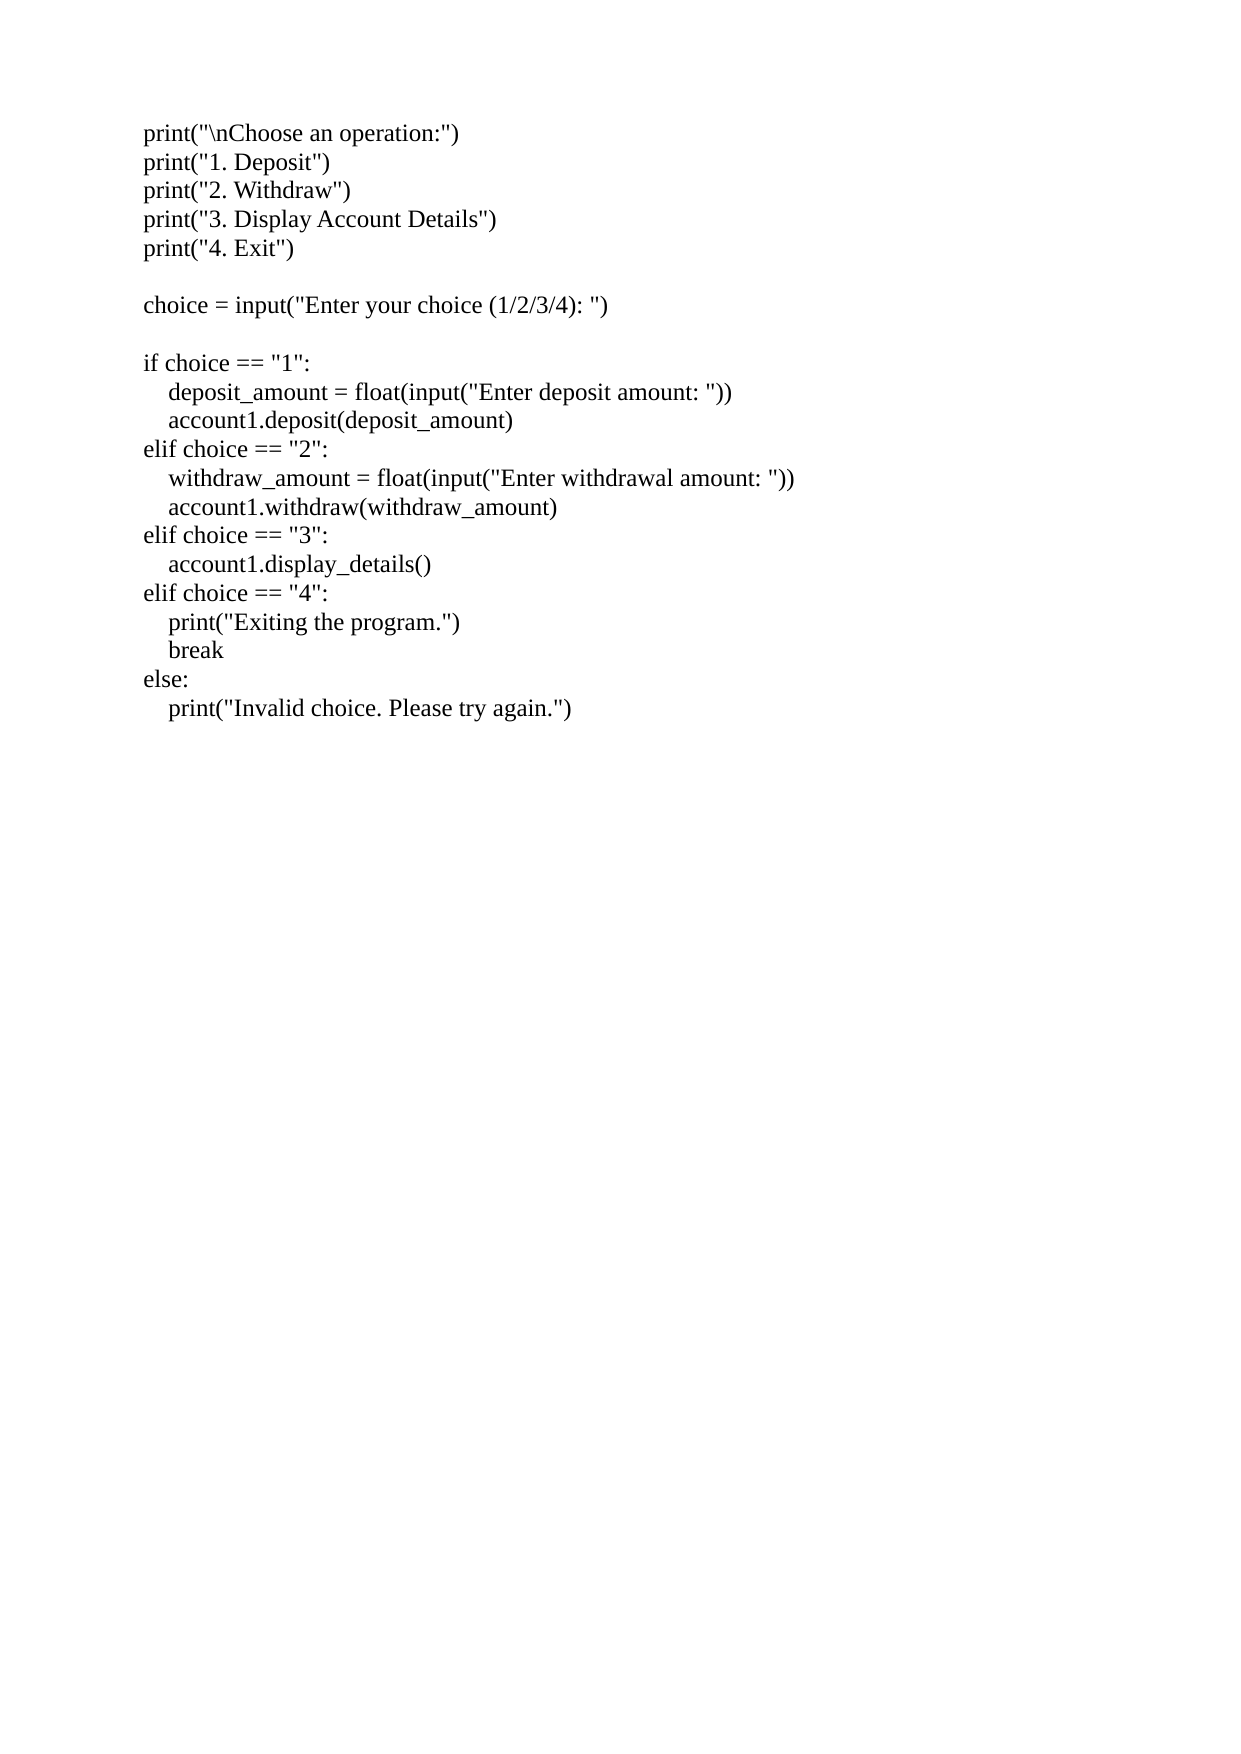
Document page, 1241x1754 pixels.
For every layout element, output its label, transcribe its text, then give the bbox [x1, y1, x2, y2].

text deposit_amount = float(input("Enter deposit amount: ")) [118, 377, 1122, 406]
text print("1. Deposit") [118, 147, 1122, 176]
text elif choice == "4": [118, 578, 1122, 607]
text print("2. Withdraw") [118, 176, 1122, 204]
text else: [118, 664, 1122, 693]
text if choice == "1": [118, 348, 1122, 377]
text break [118, 636, 1122, 664]
text account1.deposit(deposit_amount) [118, 406, 1122, 434]
text print("Exiting the program.") [118, 607, 1122, 636]
text withdraw_amount = float(input("Enter withdrawal amount: ")) [118, 463, 1122, 492]
text print("3. Display Account Details") [118, 204, 1122, 233]
text account1.withdraw(withdraw_amount) [118, 492, 1122, 521]
text elif choice == "2": [118, 434, 1122, 463]
text print("\nChoose an operation:") [118, 118, 1122, 147]
text elif choice == "3": [118, 521, 1122, 549]
text print("Invalid choice. Please try again.") [118, 693, 1122, 722]
text account1.display_details() [118, 549, 1122, 578]
text print("4. Exit") [118, 233, 1122, 262]
text choice = input("Enter your choice (1/2/3/4): ") [118, 291, 1122, 319]
